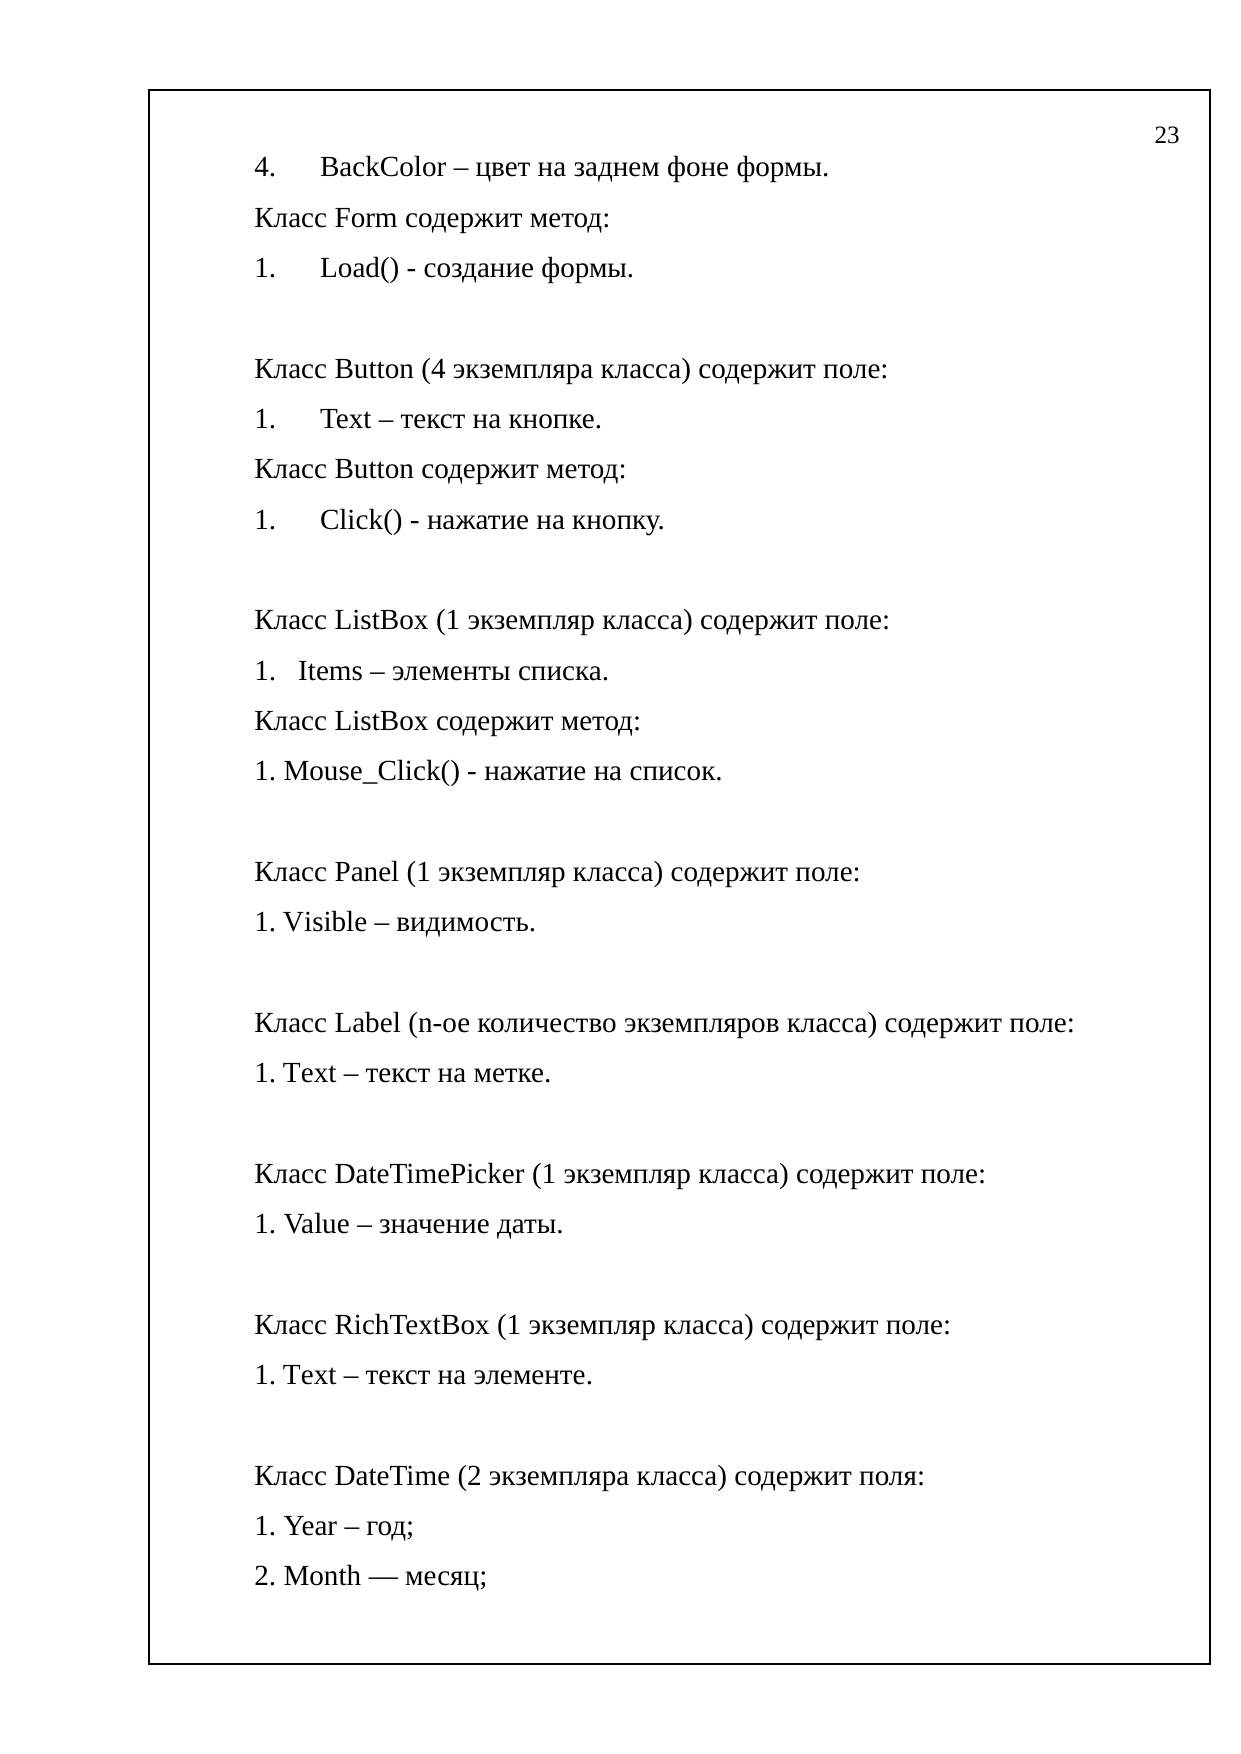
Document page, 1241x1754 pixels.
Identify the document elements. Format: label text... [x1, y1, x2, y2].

text 1. Visible – видимость. [179, 904, 1179, 938]
text 1. Text – текст на элементе. [179, 1357, 1179, 1391]
text Класс Label (n-ое количество экземпляров класса) содержит поле: [179, 1005, 1179, 1038]
text 1. Click() - нажатие на кнопку. [179, 502, 1179, 535]
text Класс DateTime (2 экземпляра класса) содержит поля: [179, 1458, 1179, 1491]
text 1. Year – год; [179, 1508, 1179, 1542]
text 2. Month — месяц; [179, 1558, 1179, 1592]
text Класс DateTimePicker (1 экземпляр класса) содержит поле: [179, 1156, 1179, 1189]
text Класс ListBox содержит метод: [179, 703, 1179, 737]
text 1. Load() - создание формы. [179, 250, 1179, 284]
text 1. Value – значение даты. [179, 1206, 1179, 1240]
text Класс ListBox (1 экземпляр класса) содержит поле: [179, 602, 1179, 636]
text 4. BackColor – цвет на заднем фоне формы. [179, 149, 1179, 183]
text Класс Panel (1 экземпляр класса) содержит поле: [179, 854, 1179, 887]
text 1. Text – текст на кнопке. [179, 401, 1179, 435]
text Класс RichTextBox (1 экземпляр класса) содержит поле: [179, 1307, 1179, 1340]
text Класс Button содержит метод: [179, 451, 1179, 485]
text 1. Items – элементы списка. [179, 653, 1179, 686]
text 1. Text – текст на метке. [179, 1055, 1179, 1089]
text Класс Form содержит метод: [179, 200, 1179, 233]
text 1. Mouse_Click() - нажатие на список. [179, 753, 1179, 787]
text Класс Button (4 экземпляра класса) содержит поле: [179, 351, 1179, 384]
